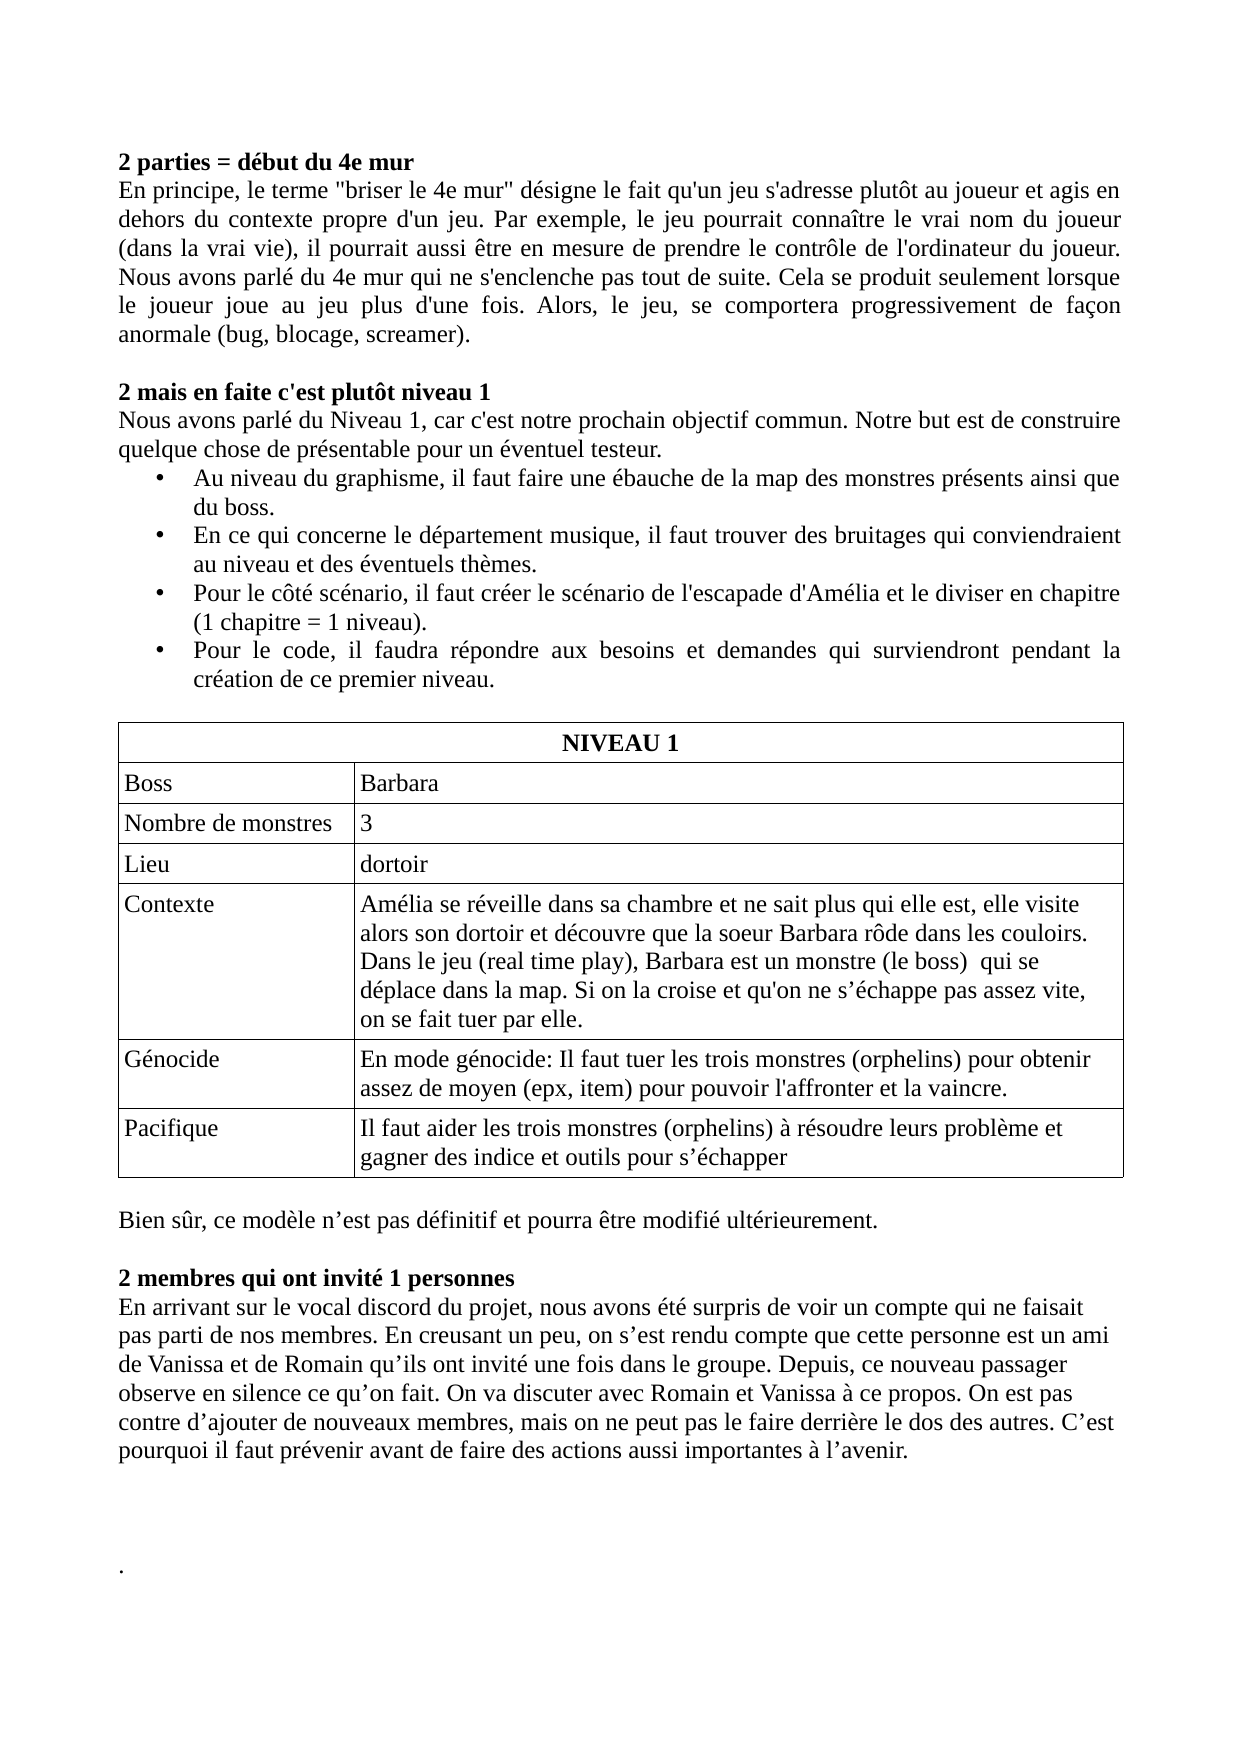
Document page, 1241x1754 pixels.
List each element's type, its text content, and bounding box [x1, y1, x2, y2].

table_cell Barbara [355, 763, 1123, 802]
list Pour le côté scénario, il faut créer le scénario de l'escapade d'Amélia et le diviser en chapitre (1 chapitre = 1 niveau). [156, 578, 1122, 636]
text 2 membres qui ont invité 1 personnes [118, 1263, 1122, 1292]
text 2 parties = début du 4e mur [118, 147, 1122, 176]
table_cell 3 [355, 804, 1123, 843]
table_cell Pacifique [119, 1109, 354, 1177]
text En principe, le terme "briser le 4e mur" désigne le fait qu'un jeu s'adresse plutôt au joueur et agis en dehors du contexte propre d'un jeu. Par exemple, le jeu pourrait connaître le vrai nom du joueur (dans la vrai vie), il pourrait aussi être en mesure de prendre le contrôle de l'ordinateur du joueur. Nous avons parlé du 4e mur qui ne s'enclenche pas tout de suite. Cela se produit seulement lorsque le joueur joue au jeu plus d'une fois. Alors, le jeu, se comportera progressivement de façon anormale (bug, blocage, screamer). [118, 176, 1122, 348]
table_cell Nombre de monstres [119, 804, 354, 843]
text En arrivant sur le vocal discord du projet, nous avons été surpris de voir un compte qui ne faisait pas parti de nos membres. En creusant un peu, on s’est rendu compte que cette personne est un ami de Vanissa et de Romain qu’ils ont invité une fois dans le groupe. Depuis, ce nouveau passager observe en silence ce qu’on fait. On va discuter avec Romain et Vanissa à ce propos. On est pas contre d’ajouter de nouveaux membres, mais on ne peut pas le faire derrière le dos des autres. C’est pourquoi il faut prévenir avant de faire des actions aussi importantes à l’avenir. [118, 1292, 1122, 1464]
table_cell Lieu [119, 844, 354, 883]
table_cell Amélia se réveille dans sa chambre et ne sait plus qui elle est, elle visite alors son dortoir et découvre que la soeur Barbara rôde dans les couloirs. Dans le jeu (real time play), Barbara est un monstre (le boss) qui se déplace dans la map. Si on la croise et qu'on ne s’échappe pas assez vite, on se fait tuer par elle. [355, 884, 1123, 1038]
table_cell Génocide [119, 1040, 354, 1107]
table_cell Il faut aider les trois monstres (orphelins) à résoudre leurs problème et gagner des indice et outils pour s’échapper [355, 1109, 1123, 1177]
list Pour le code, il faudra répondre aux besoins et demandes qui surviendront pendant la création de ce premier niveau. [156, 636, 1122, 693]
list Au niveau du graphisme, il faut faire une ébauche de la map des monstres présents ainsi que du boss. [156, 463, 1122, 521]
table_cell En mode génocide: Il faut tuer les trois monstres (orphelins) pour obtenir assez de moyen (epx, item) pour pouvoir l'affronter et la vaincre. [355, 1040, 1123, 1107]
list En ce qui concerne le département musique, il faut trouver des bruitages qui conviendraient au niveau et des éventuels thèmes. [156, 521, 1122, 578]
table_cell Contexte [119, 884, 354, 1038]
text . [118, 1550, 1122, 1579]
table_cell dortoir [355, 844, 1123, 883]
table_cell Boss [119, 763, 354, 802]
text Nous avons parlé du Niveau 1, car c'est notre prochain objectif commun. Notre but est de construire quelque chose de présentable pour un éventuel testeur. [118, 406, 1122, 463]
text Bien sûr, ce modèle n’est pas définitif et pourra être modifié ultérieurement. [118, 1205, 1122, 1234]
text 2 mais en faite c'est plutôt niveau 1 [118, 377, 1122, 406]
table_header NIVEAU 1 [119, 723, 1123, 762]
